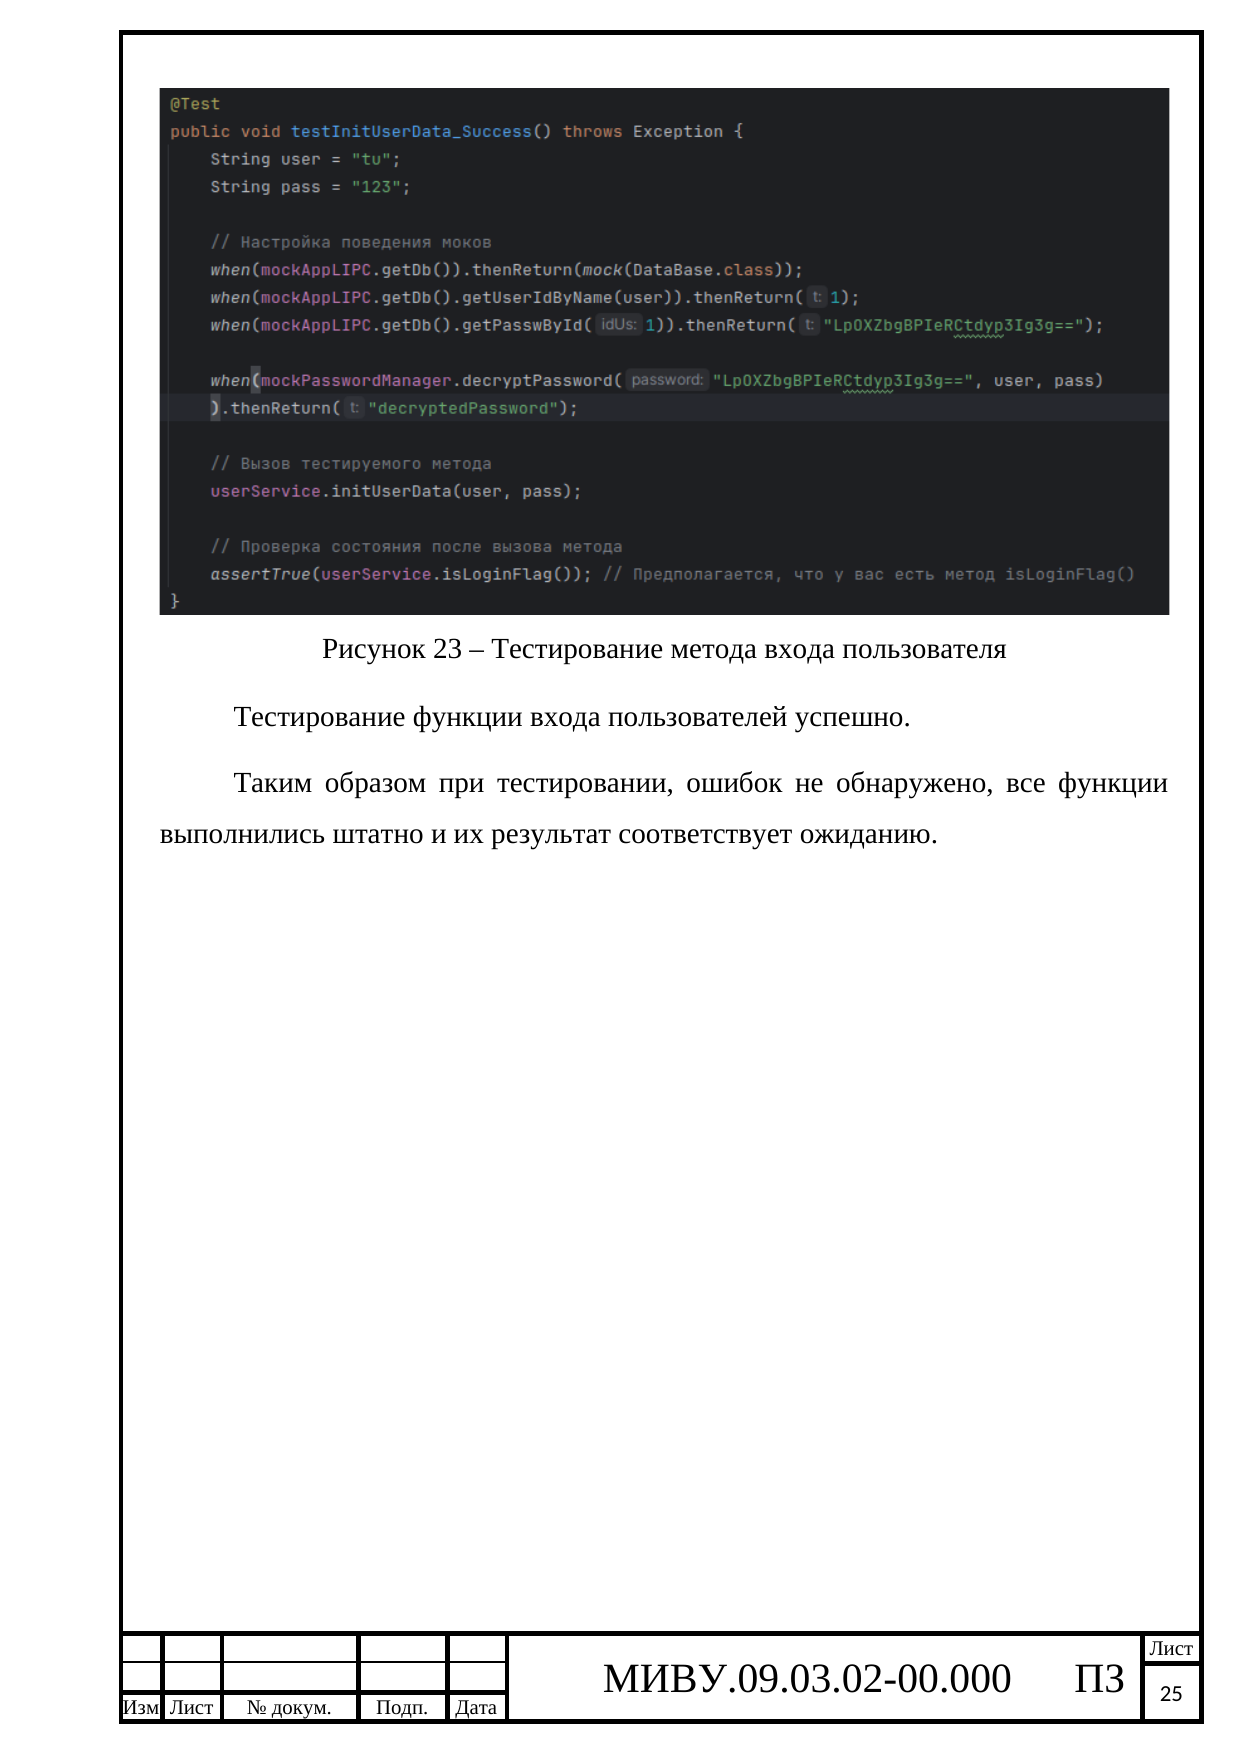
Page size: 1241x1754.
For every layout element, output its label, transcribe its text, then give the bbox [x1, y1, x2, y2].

text Тестирование функции входа пользователей успешно. [159, 699, 1169, 732]
text Таким образом при тестировании, ошибок не обнаружено, все функции выполнились штатно и их результат соответствует ожиданию. [159, 766, 1169, 849]
picture [159, 88, 1170, 615]
text Рисунок 23 – Тестирование метода входа пользователя [159, 615, 1169, 665]
